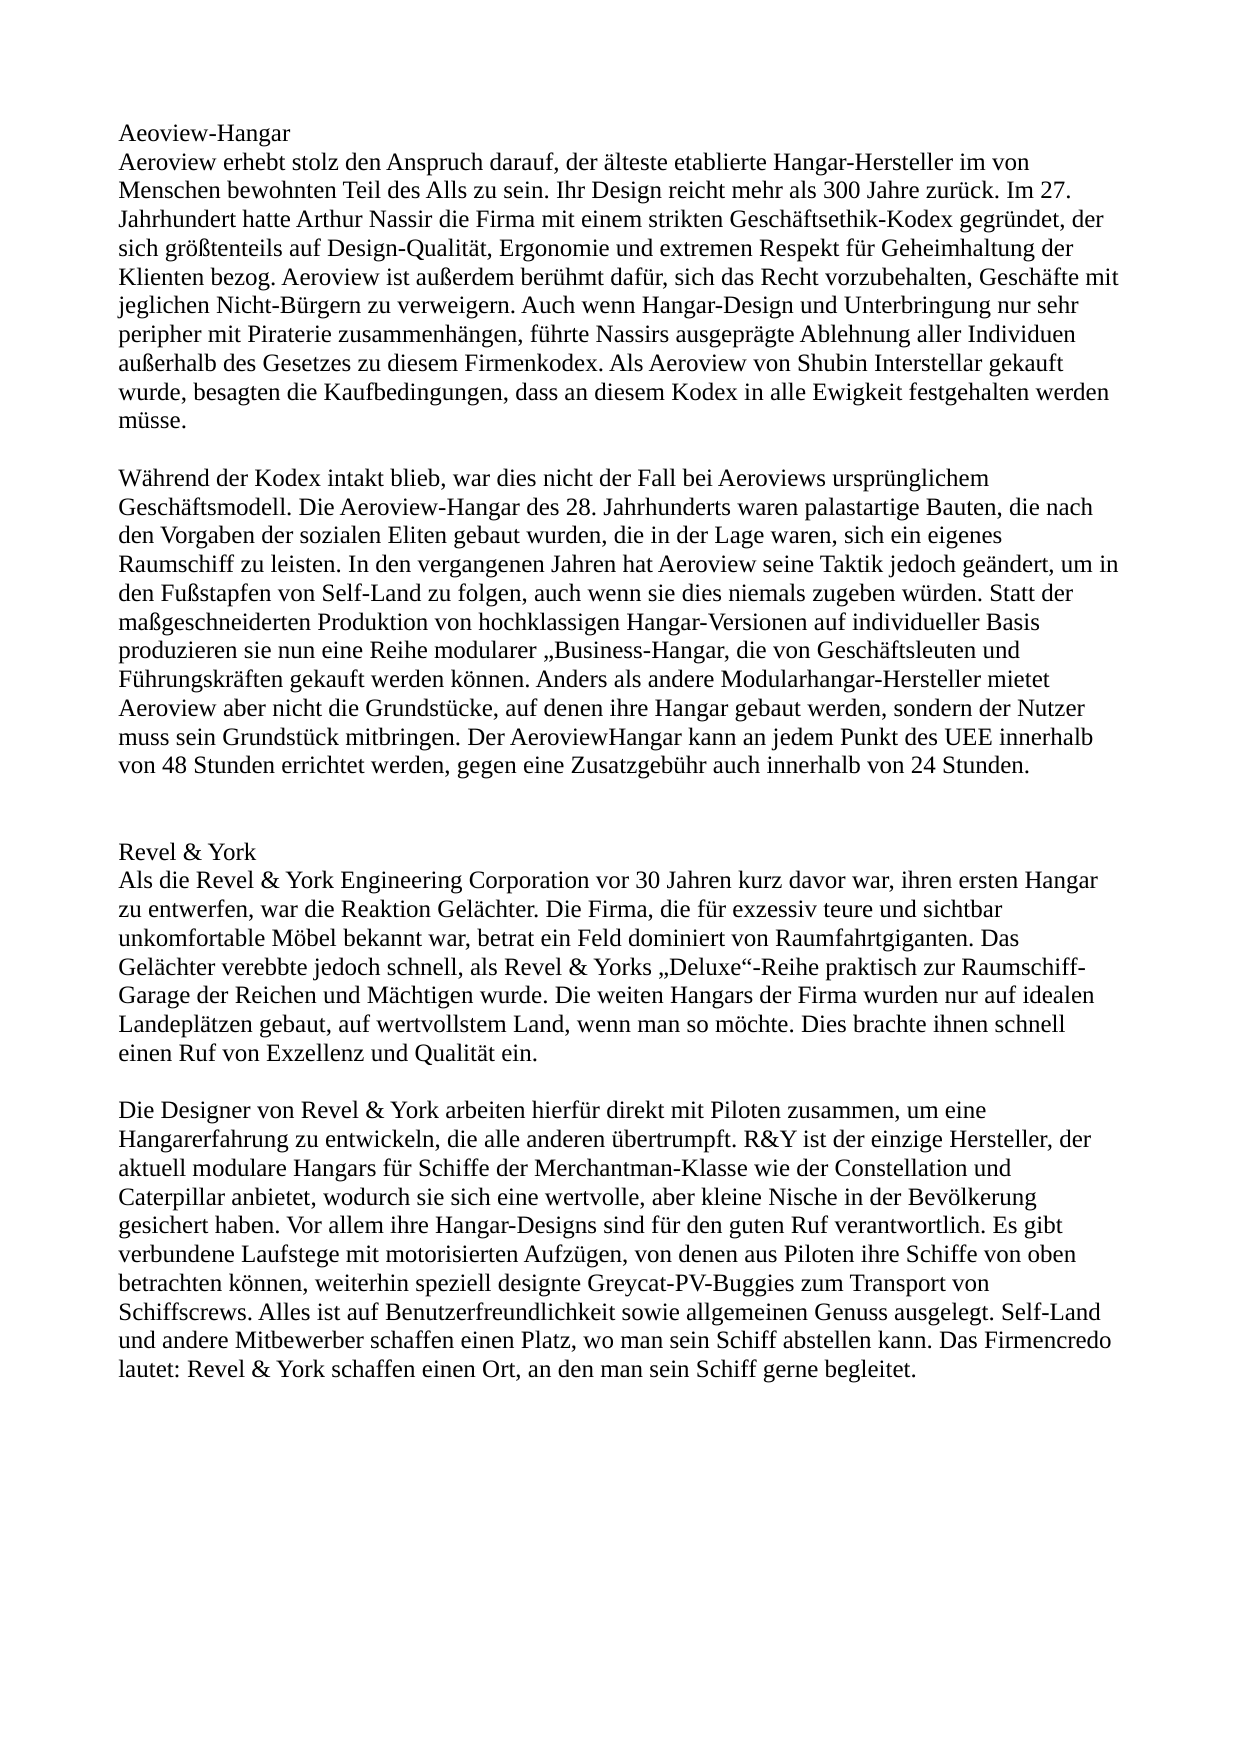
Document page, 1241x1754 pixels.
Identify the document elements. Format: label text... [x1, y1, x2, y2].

text Aeoview-Hangar [118, 118, 1122, 147]
text Aeroview erhebt stolz den Anspruch darauf, der älteste etablierte Hangar-Hersteller im von Menschen bewohnten Teil des Alls zu sein. Ihr Design reicht mehr als 300 Jahre zurück. Im 27. Jahrhundert hatte Arthur Nassir die Firma mit einem strikten Geschäftsethik-Kodex gegründet, der sich größtenteils auf Design-Qualität, Ergonomie und extremen Respekt für Geheimhaltung der Klienten bezog. Aeroview ist außerdem berühmt dafür, sich das Recht vorzubehalten, Geschäfte mit jeglichen Nicht-Bürgern zu verweigern. Auch wenn Hangar-Design und Unterbringung nur sehr peripher mit Piraterie zusammenhängen, führte Nassirs ausgeprägte Ablehnung aller Individuen außerhalb des Gesetzes zu diesem Firmenkodex. Als Aeroview von Shubin Interstellar gekauft wurde, besagten die Kaufbedingungen, dass an diesem Kodex in alle Ewigkeit festgehalten werden müsse. [118, 147, 1122, 434]
text Als die Revel & York Engineering Corporation vor 30 Jahren kurz davor war, ihren ersten Hangar zu entwerfen, war die Reaktion Gelächter. Die Firma, die für exzessiv teure und sichtbar unkomfortable Möbel bekannt war, betrat ein Feld dominiert von Raumfahrtgiganten. Das Gelächter verebbte jedoch schnell, als Revel & Yorks „Deluxe“-Reihe praktisch zur Raumschiff-Garage der Reichen und Mächtigen wurde. Die weiten Hangars der Firma wurden nur auf idealen Landeplätzen gebaut, auf wertvollstem Land, wenn man so möchte. Dies brachte ihnen schnell einen Ruf von Exzellenz und Qualität ein. [118, 866, 1122, 1067]
text Während der Kodex intakt blieb, war dies nicht der Fall bei Aeroviews ursprünglichem Geschäftsmodell. Die Aeroview-Hangar des 28. Jahrhunderts waren palastartige Bauten, die nach den Vorgaben der sozialen Eliten gebaut wurden, die in der Lage waren, sich ein eigenes Raumschiff zu leisten. In den vergangenen Jahren hat Aeroview seine Taktik jedoch geändert, um in den Fußstapfen von Self-Land zu folgen, auch wenn sie dies niemals zugeben würden. Statt der maßgeschneiderten Produktion von hochklassigen Hangar-Versionen auf individueller Basis produzieren sie nun eine Reihe modularer „Business-Hangar, die von Geschäftsleuten und Führungskräften gekauft werden können. Anders als andere Modularhangar-Hersteller mietet Aeroview aber nicht die Grundstücke, auf denen ihre Hangar gebaut werden, sondern der Nutzer muss sein Grundstück mitbringen. Der AeroviewHangar kann an jedem Punkt des UEE innerhalb von 48 Stunden errichtet werden, gegen eine Zusatzgebühr auch innerhalb von 24 Stunden. [118, 463, 1122, 779]
text Die Designer von Revel & York arbeiten hierfür direkt mit Piloten zusammen, um eine Hangarerfahrung zu entwickeln, die alle anderen übertrumpft. R&Y ist der einzige Hersteller, der aktuell modulare Hangars für Schiffe der Merchantman-Klasse wie der Constellation und Caterpillar anbietet, wodurch sie sich eine wertvolle, aber kleine Nische in der Bevölkerung gesichert haben. Vor allem ihre Hangar-Designs sind für den guten Ruf verantwortlich. Es gibt verbundene Laufstege mit motorisierten Aufzügen, von denen aus Piloten ihre Schiffe von oben betrachten können, weiterhin speziell designte Greycat-PV-Buggies zum Transport von Schiffscrews. Alles ist auf Benutzerfreundlichkeit sowie allgemeinen Genuss ausgelegt. Self-Land und andere Mitbewerber schaffen einen Platz, wo man sein Schiff abstellen kann. Das Firmencredo lautet: Revel & York schaffen einen Ort, an den man sein Schiff gerne begleitet. [118, 1096, 1122, 1383]
text Revel & York [118, 837, 1122, 866]
